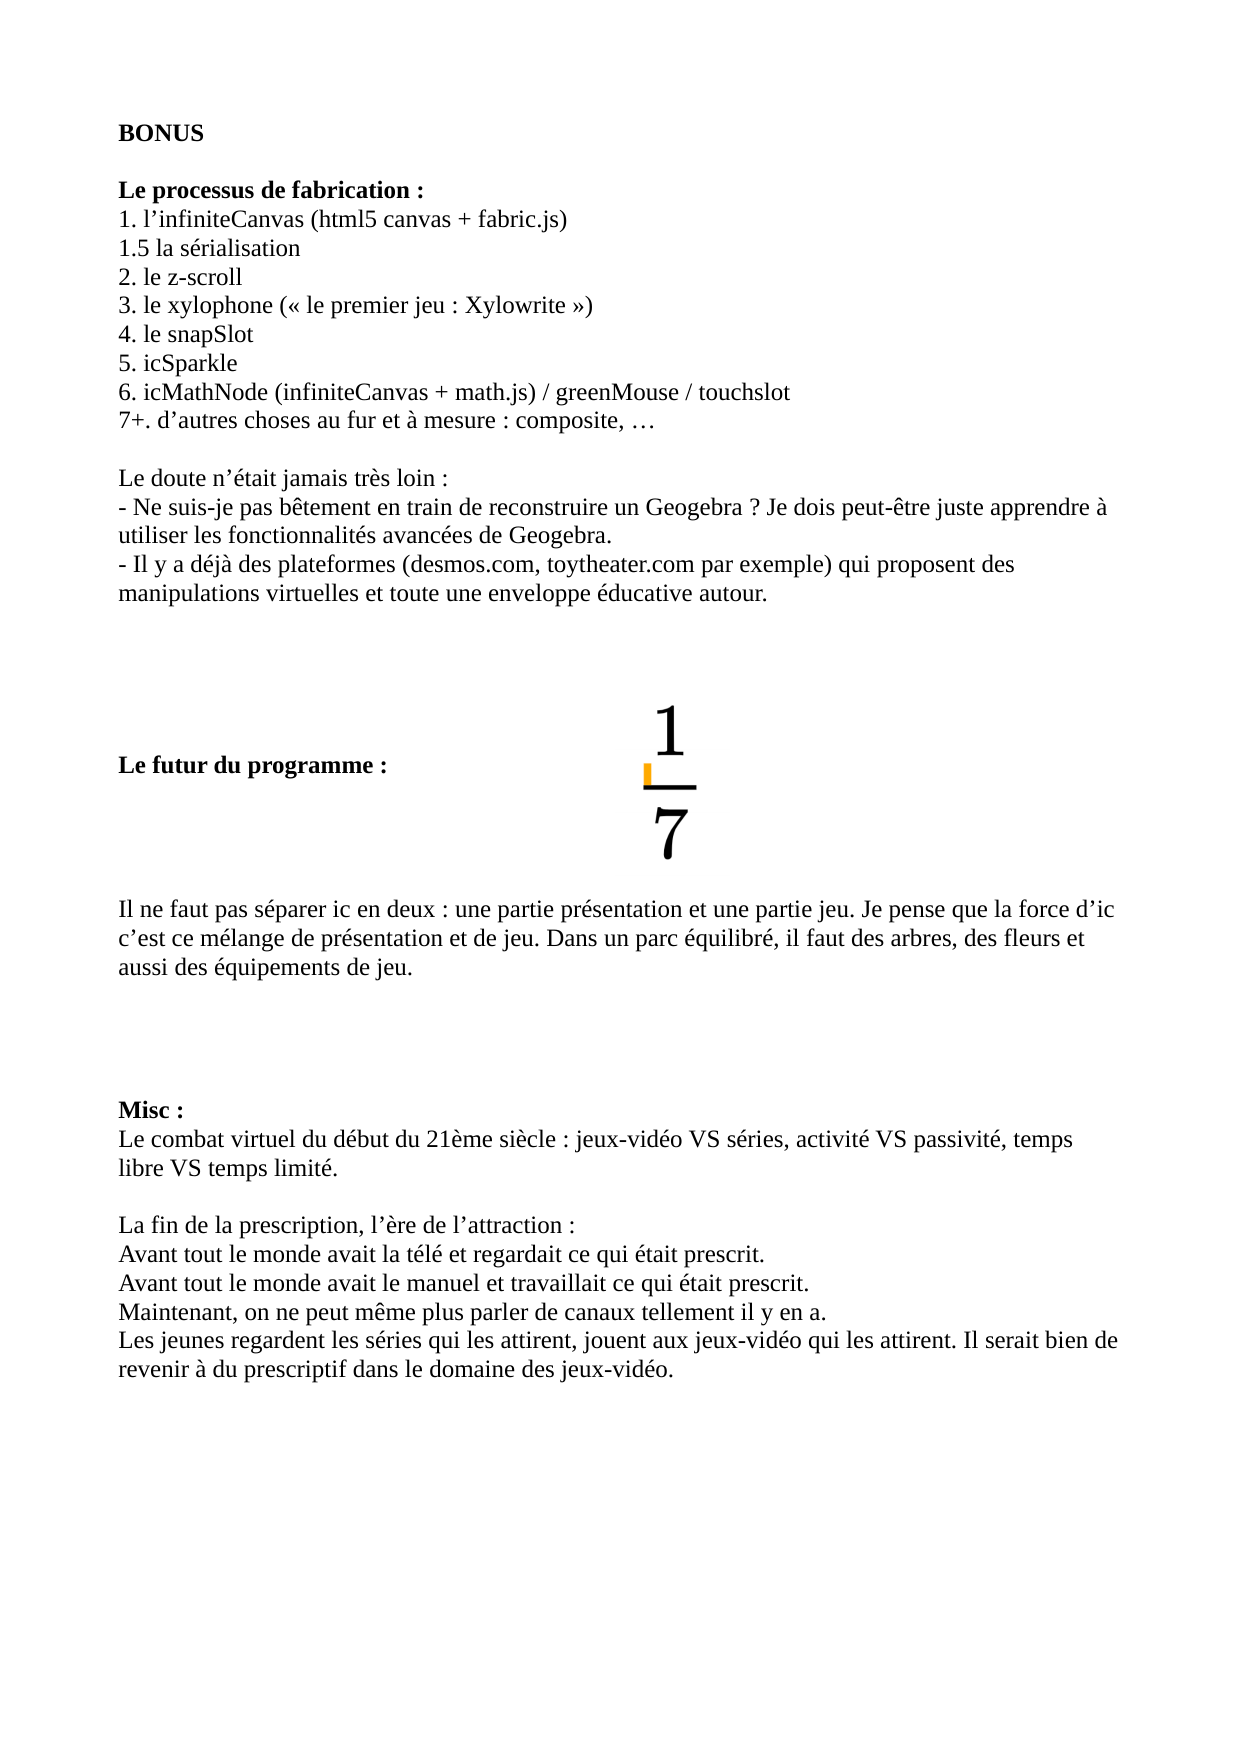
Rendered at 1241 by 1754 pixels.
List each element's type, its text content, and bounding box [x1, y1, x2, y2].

text La fin de la prescription, l’ère de l’attraction : [118, 1211, 1122, 1239]
text Le futur du programme : [118, 751, 615, 779]
text 5. icSparkle [118, 348, 1122, 377]
text Avant tout le monde avait le manuel et travaillait ce qui était prescrit. [118, 1268, 1122, 1297]
text Il ne faut pas séparer ic en deux : une partie présentation et une partie jeu. Je pense que la force d’ic c’est ce mélange de présentation et de jeu. Dans un parc équilibré, il faut des arbres, des fleurs et aussi des équipements de jeu. [118, 894, 1122, 981]
text Le doute n’était jamais très loin : [118, 463, 1122, 492]
text - Il y a déjà des plateformes (desmos.com, toytheater.com par exemple) qui proposent des manipulations virtuelles et toute une enveloppe éducative autour. [118, 549, 1122, 607]
text 3. le xylophone (« le premier jeu : Xylowrite ») [118, 291, 1122, 319]
text 1. l’infiniteCanvas (html5 canvas + fabric.js) [118, 204, 1122, 233]
text 4. le snapSlot [118, 319, 1122, 348]
text 6. icMathNode (infiniteCanvas + math.js) / greenMouse / touchslot [118, 377, 1122, 406]
text Misc : [118, 1096, 1122, 1124]
text Les jeunes regardent les séries qui les attirent, jouent aux jeux-vidéo qui les attirent. Il serait bien de revenir à du prescriptif dans le domaine des jeux-vidéo. [118, 1326, 1122, 1383]
text 7+. d’autres choses au fur et à mesure : composite, … [118, 406, 1122, 434]
text 1.5 la sérialisation [118, 233, 1122, 262]
text [731, 751, 1122, 779]
text Le processus de fabrication : [118, 176, 1122, 204]
text - Ne suis-je pas bêtement en train de reconstruire un Geogebra ? Je dois peut-être juste apprendre à utiliser les fonctionnalités avancées de Geogebra. [118, 492, 1122, 549]
picture [615, 686, 731, 876]
text Le combat virtuel du début du 21ème siècle : jeux-vidéo VS séries, activité VS passivité, temps libre VS temps limité. [118, 1124, 1122, 1182]
text BONUS [118, 118, 1122, 147]
text Avant tout le monde avait la télé et regardait ce qui était prescrit. [118, 1239, 1122, 1268]
text Maintenant, on ne peut même plus parler de canaux tellement il y en a. [118, 1297, 1122, 1326]
text 2. le z-scroll [118, 262, 1122, 291]
